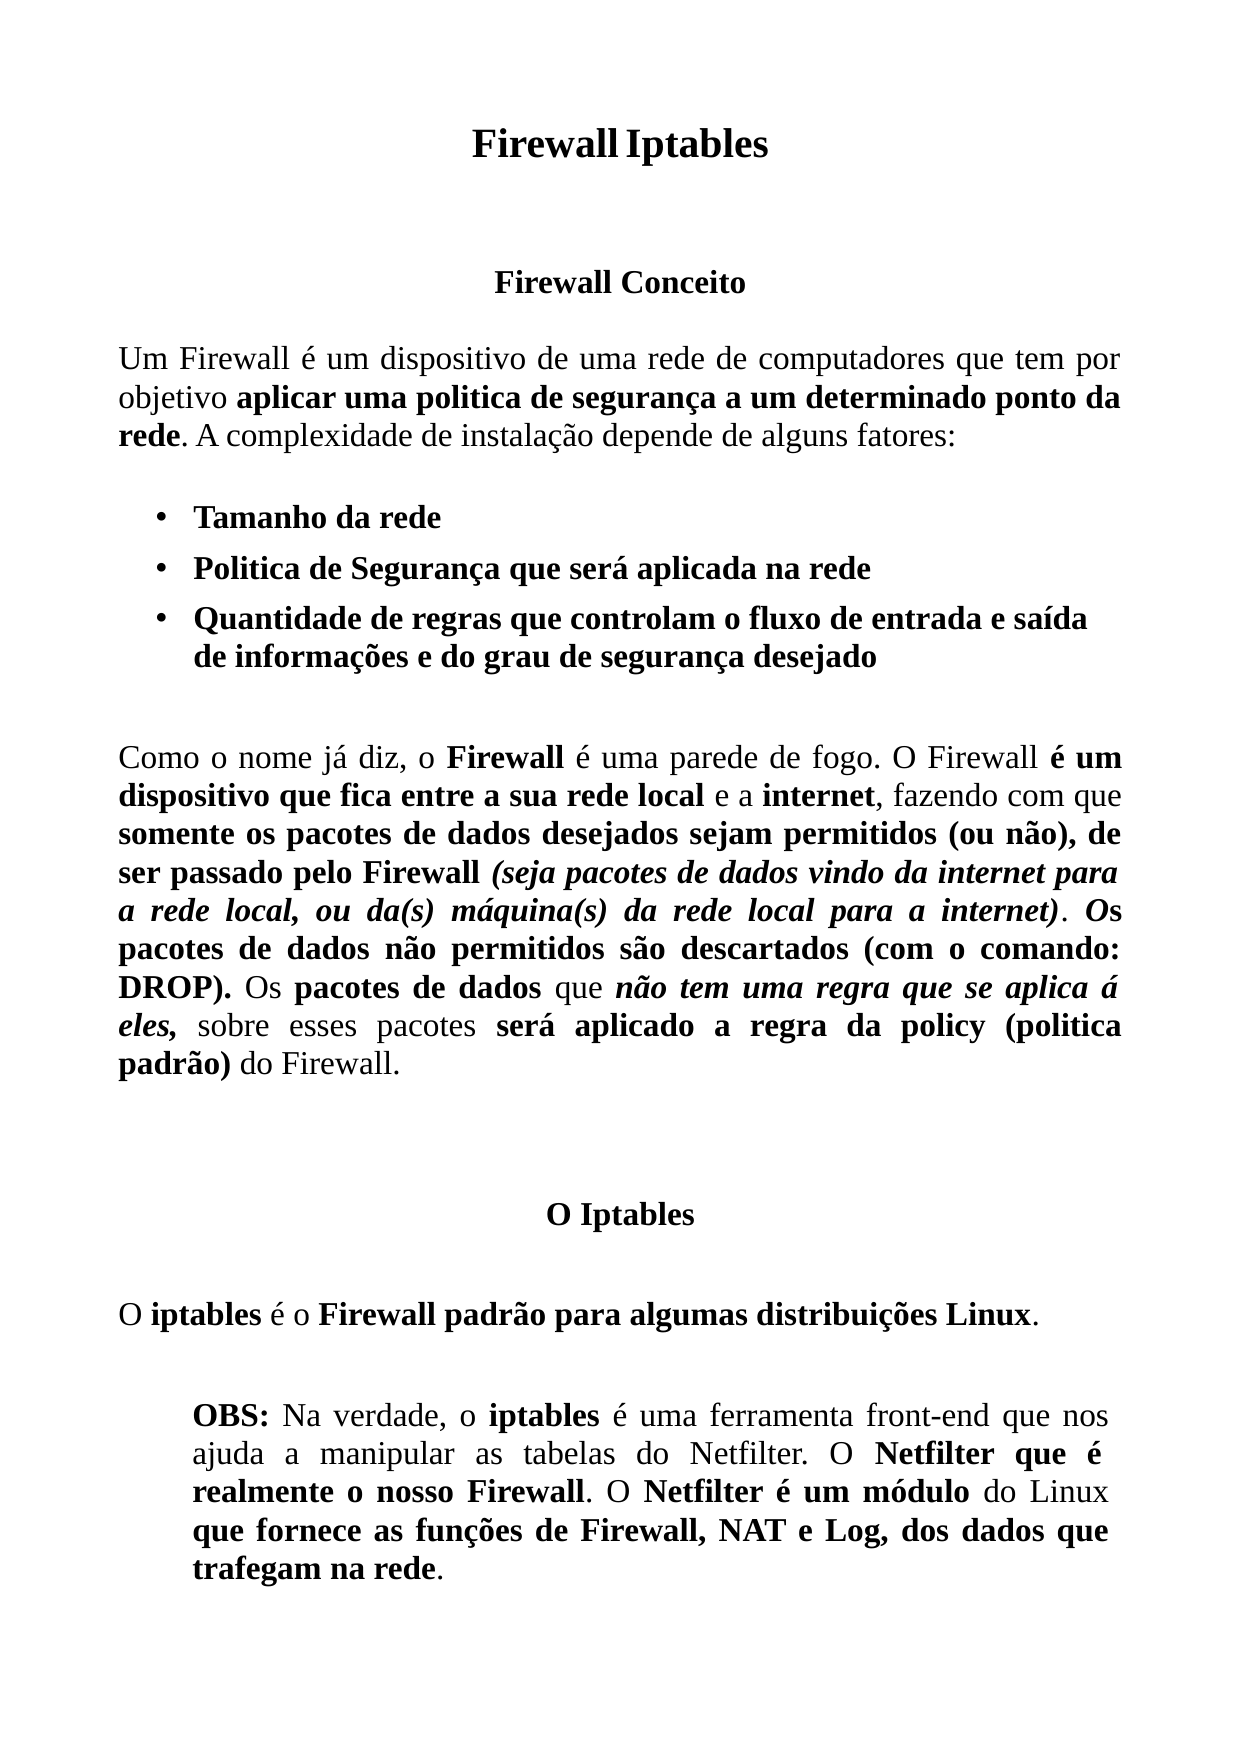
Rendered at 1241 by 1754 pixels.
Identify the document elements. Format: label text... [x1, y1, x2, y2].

text Um Firewall é um dispositivo de uma rede de computadores que tem por objetivo aplicar uma politica de segurança a um determinado ponto da rede. A complexidade de instalação depende de alguns fatores: [118, 338, 1122, 453]
text Como o nome já diz, o Firewall é uma parede de fogo. O Firewall é um dispositivo que fica entre a sua rede local e a internet, fazendo com que somente os pacotes de dados desejados sejam permitidos (ou não), de ser passado pelo Firewall (seja pacotes de dados vindo da internet para a rede local, ou da(s) máquina(s) da rede local para a internet). Os pacotes de dados não permitidos são descartados (com o comando: DROP). Os pacotes de dados que não tem uma regra que se aplica á eles, sobre esses pacotes será aplicado a regra da policy (politica padrão) do Firewall. [118, 737, 1122, 1082]
list Quantidade de regras que controlam o fluxo de entrada e saída de informações e do grau de segurança desejado [156, 598, 1122, 675]
text Firewall Iptables [118, 118, 1122, 166]
list Tamanho da rede [156, 498, 1122, 536]
list Politica de Segurança que será aplicada na rede [156, 548, 1122, 586]
text OBS: Na verdade, o iptables é uma ferramenta front-end que nos ajuda a manipular as tabelas do Netfilter. O Netfilter que é realmente o nosso Firewall. O Netfilter é um módulo do Linux que fornece as funções de Firewall, NAT e Log, dos dados que trafegam na rede. [118, 1395, 1122, 1587]
text Firewall Conceito [118, 262, 1122, 300]
text O Iptables [118, 1194, 1122, 1233]
text O iptables é o Firewall padrão para algumas distribuições Linux. [118, 1295, 1122, 1333]
